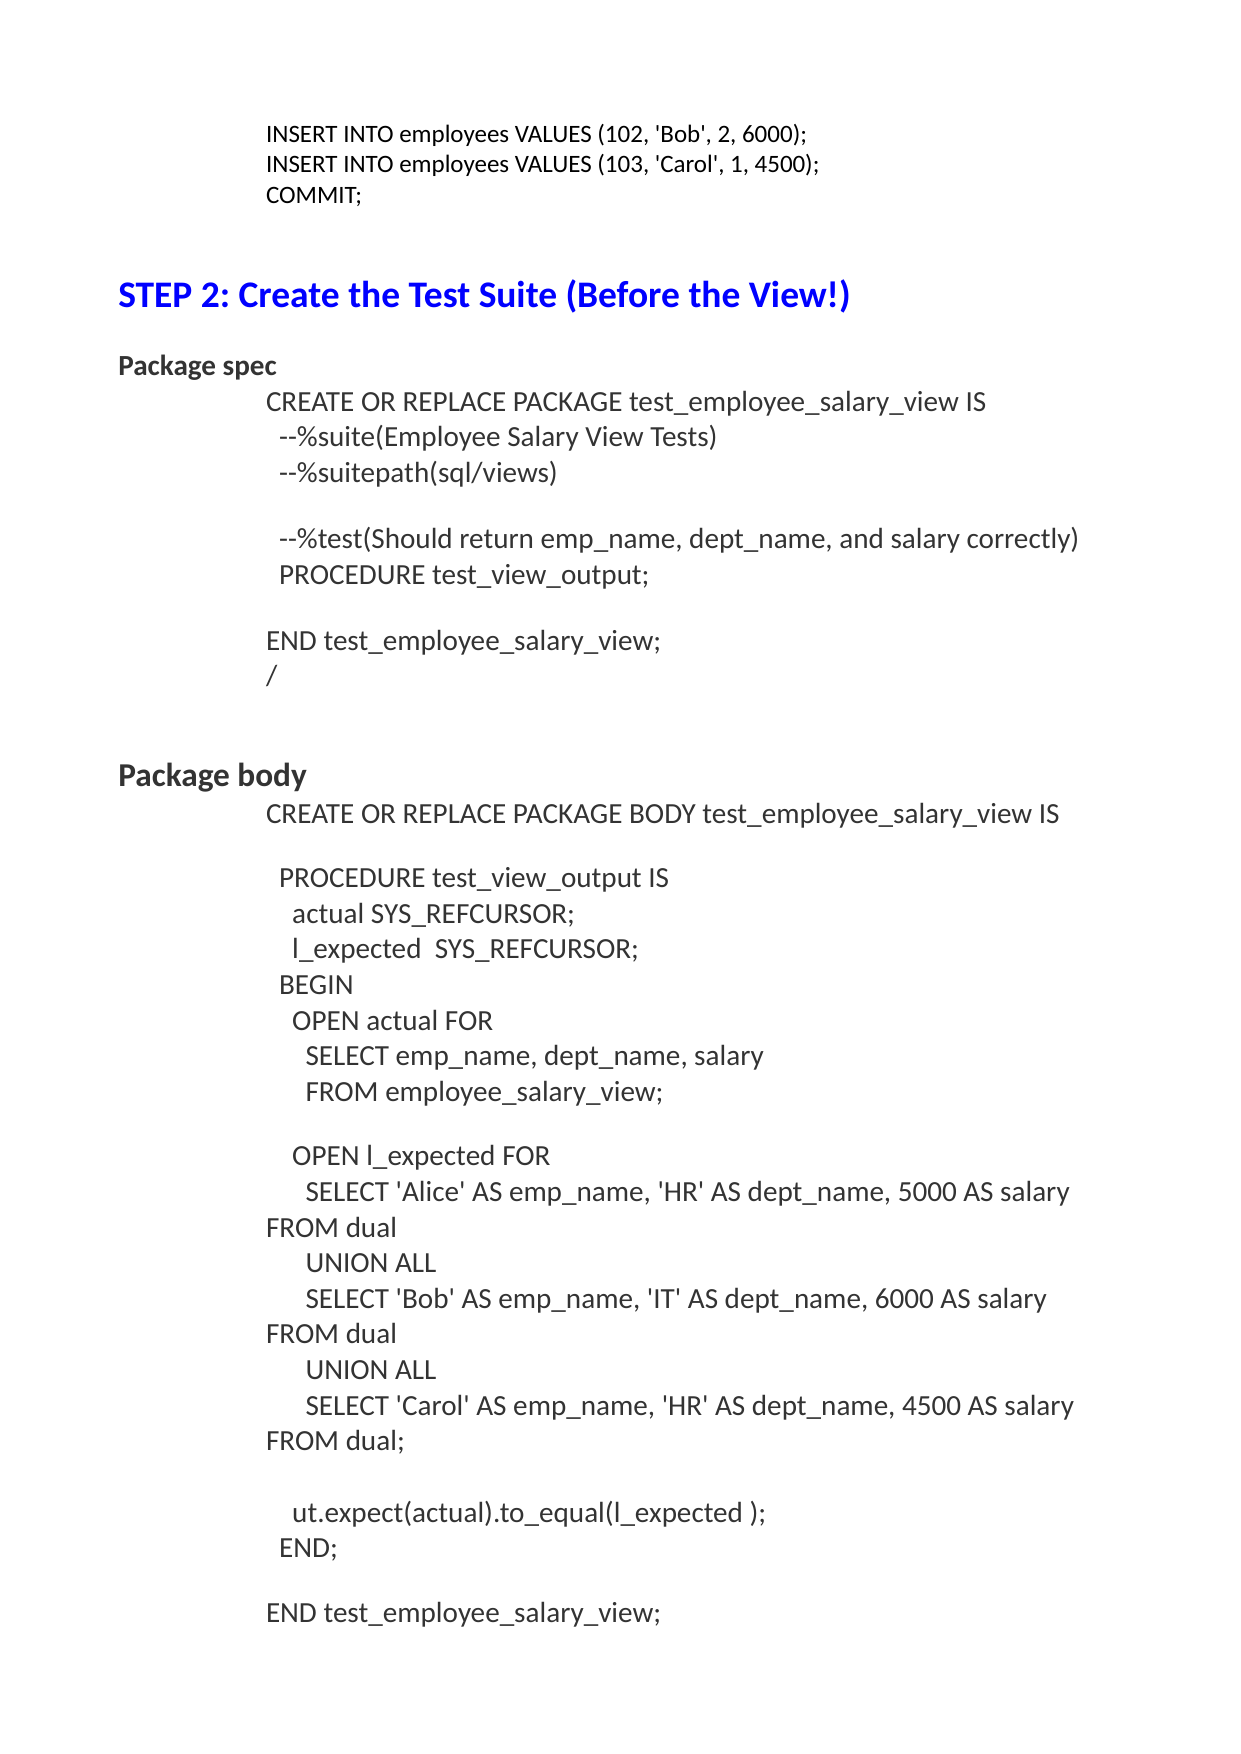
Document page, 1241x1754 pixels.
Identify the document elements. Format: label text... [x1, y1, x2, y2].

text BEGIN [266, 966, 1122, 1002]
text FROM employee_salary_view; [266, 1073, 1122, 1109]
text PROCEDURE test_view_output IS [266, 859, 1122, 895]
text --%suite(Employee Salary View Tests) [266, 418, 1122, 454]
text / [266, 657, 1122, 693]
text OPEN l_expected FOR [266, 1137, 1122, 1173]
text UNION ALL [266, 1244, 1122, 1280]
text CREATE OR REPLACE PACKAGE test_employee_salary_view IS [266, 383, 1122, 418]
text SELECT 'Alice' AS emp_name, 'HR' AS dept_name, 5000 AS salary FROM dual [266, 1173, 1122, 1244]
text OPEN actual FOR [266, 1002, 1122, 1037]
text INSERT INTO employees VALUES (102, 'Bob', 2, 6000); [266, 118, 1122, 149]
text PROCEDURE test_view_output; [266, 556, 1122, 591]
text SELECT 'Bob' AS emp_name, 'IT' AS dept_name, 6000 AS salary FROM dual [266, 1280, 1122, 1351]
text STEP 2: Create the Test Suite (Before the View!) [118, 271, 1122, 317]
text Package spec [118, 347, 1122, 383]
text l_expected SYS_REFCURSOR; [266, 931, 1122, 966]
text --%suitepath(sql/views) [266, 454, 1122, 489]
text SELECT 'Carol' AS emp_name, 'HR' AS dept_name, 4500 AS salary FROM dual; [266, 1387, 1122, 1458]
text ut.expect(actual).to_equal(l_expected ); [266, 1494, 1122, 1529]
text INSERT INTO employees VALUES (103, 'Carol', 1, 4500); [266, 149, 1122, 179]
text CREATE OR REPLACE PACKAGE BODY test_employee_salary_view IS [266, 795, 1122, 831]
text END; [266, 1529, 1122, 1565]
text COMMIT; [266, 179, 1122, 210]
text --%test(Should return emp_name, dept_name, and salary correctly) [266, 520, 1122, 556]
text actual SYS_REFCURSOR; [266, 895, 1122, 931]
text UNION ALL [266, 1351, 1122, 1387]
text END test_employee_salary_view; [266, 622, 1122, 657]
text END test_employee_salary_view; [266, 1594, 1122, 1629]
text SELECT emp_name, dept_name, salary [266, 1037, 1122, 1073]
text Package body [118, 754, 1122, 795]
